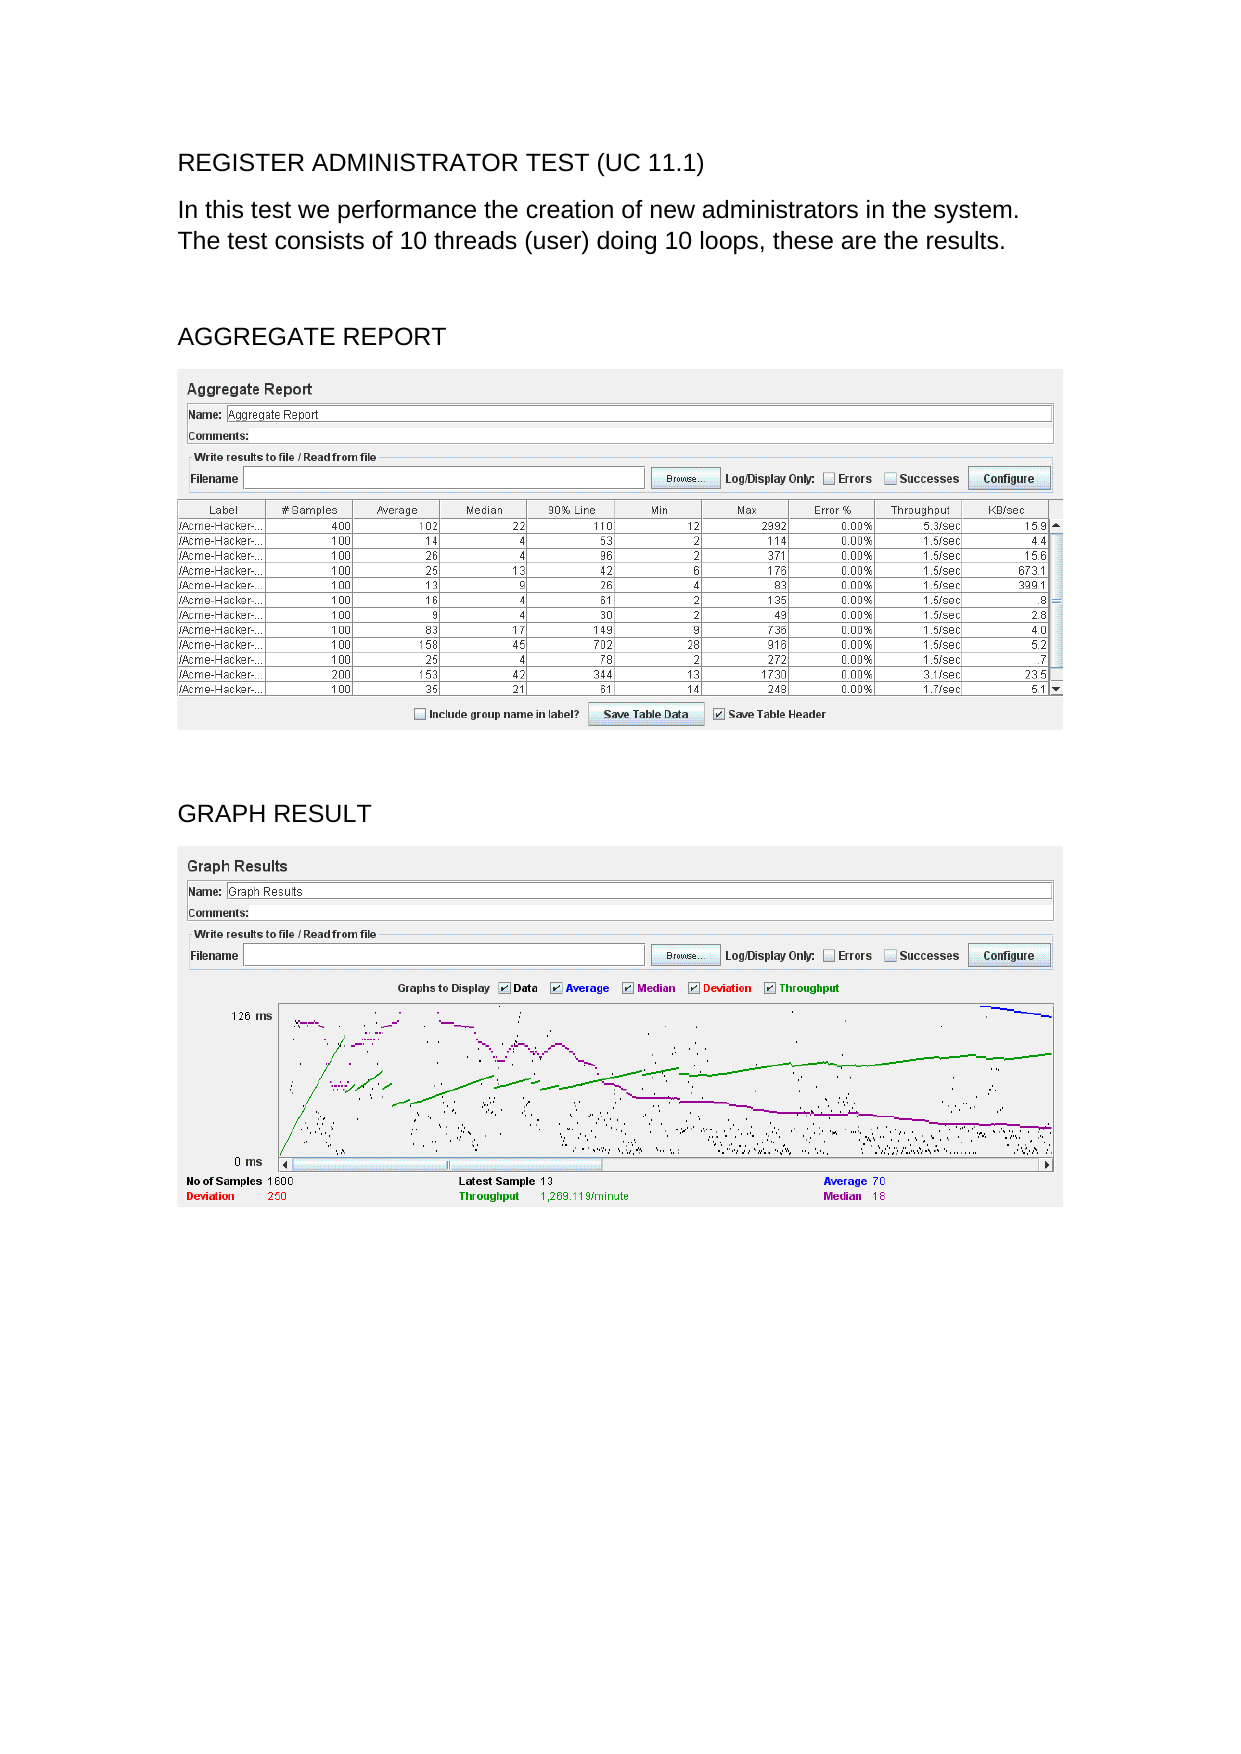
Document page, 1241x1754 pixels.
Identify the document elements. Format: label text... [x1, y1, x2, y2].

text AGGREGATE REPORT [177, 322, 1063, 351]
picture [177, 369, 1063, 730]
text GRAPH RESULT [177, 799, 1063, 828]
text In this test we performance the creation of new administrators in the system. The test consists of 10 threads (user) doing 10 loops, these are the results. [177, 195, 1063, 255]
text REGISTER ADMINISTRATOR TEST (UC 11.1) [177, 148, 1063, 176]
picture [177, 846, 1063, 1207]
